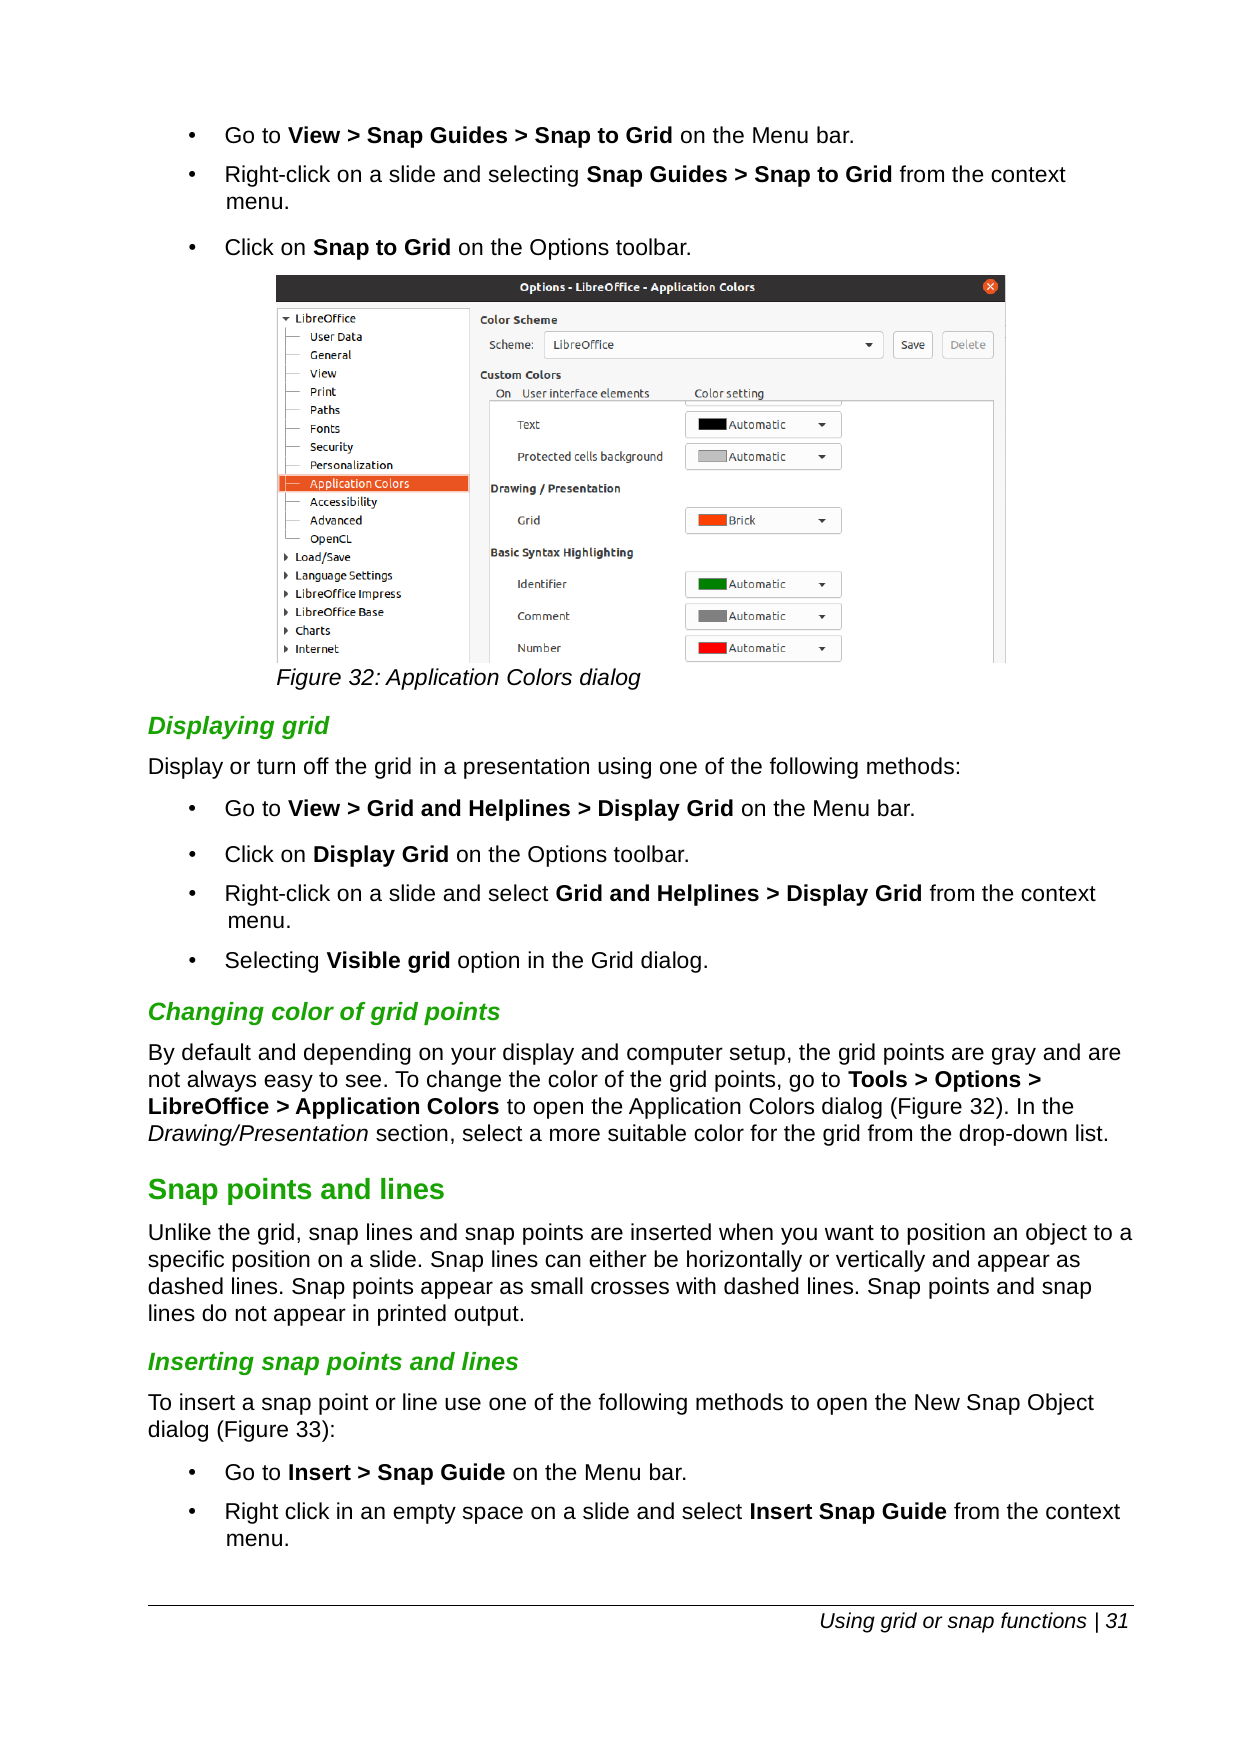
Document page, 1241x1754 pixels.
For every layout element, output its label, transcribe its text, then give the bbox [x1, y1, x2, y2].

list Right-click on a slide and select Grid and Helplines > Display Grid from the context menu. [185, 877, 1134, 934]
picture [276, 275, 1006, 663]
subtitle Changing color of grid points [148, 997, 1134, 1026]
text Unlike the grid, snap lines and snap points are inserted when you want to position an object to a specific position on a slide. Snap lines can either be horizontally or vertically and appear as dashed lines. Snap points appear as small crosses with dashed lines. Snap points and snap lines do not appear in printed output. [148, 1218, 1134, 1326]
list Go to View > Grid and Helplines > Display Grid on the Menu bar. [185, 792, 1134, 825]
list Click on Display Grid on the Options toolbar. [185, 837, 1134, 867]
list Selecting Visible grid option in the Grid dialog. [185, 943, 1134, 976]
list Click on Snap to Grid on the Options toolbar. [185, 230, 1134, 263]
text By default and depending on your display and computer setup, the grid points are gray and are not always easy to see. To change the color of the grid points, go to Tools > Options > LibreOffice > Application Colors to open the Application Colors dialog (Figure 32). In the Drawing/Presentation section, select a more suitable color for the grid from the drop-down list. [148, 1038, 1134, 1147]
text Figure 32: Application Colors dialog [276, 663, 1005, 690]
text Display or turn off the grid in a presentation using one of the following methods: [148, 752, 1134, 779]
list Right-click on a slide and selecting Snap Guides > Snap to Grid from the context menu. [185, 158, 1134, 218]
list Right click in an empty space on a slide and select Insert Snap Guide from the context menu. [185, 1495, 1134, 1555]
subtitle Displaying grid [148, 711, 1134, 740]
list Go to Insert > Snap Guide on the Menu bar. [185, 1455, 1134, 1485]
text To insert a snap point or line use one of the following methods to open the New Snap Object dialog (Figure 33): [148, 1388, 1134, 1443]
subtitle Snap points and lines [148, 1172, 1134, 1205]
subtitle Inserting snap points and lines [148, 1347, 1134, 1376]
list Go to View > Snap Guides > Snap to Grid on the Menu bar. [185, 118, 1134, 148]
